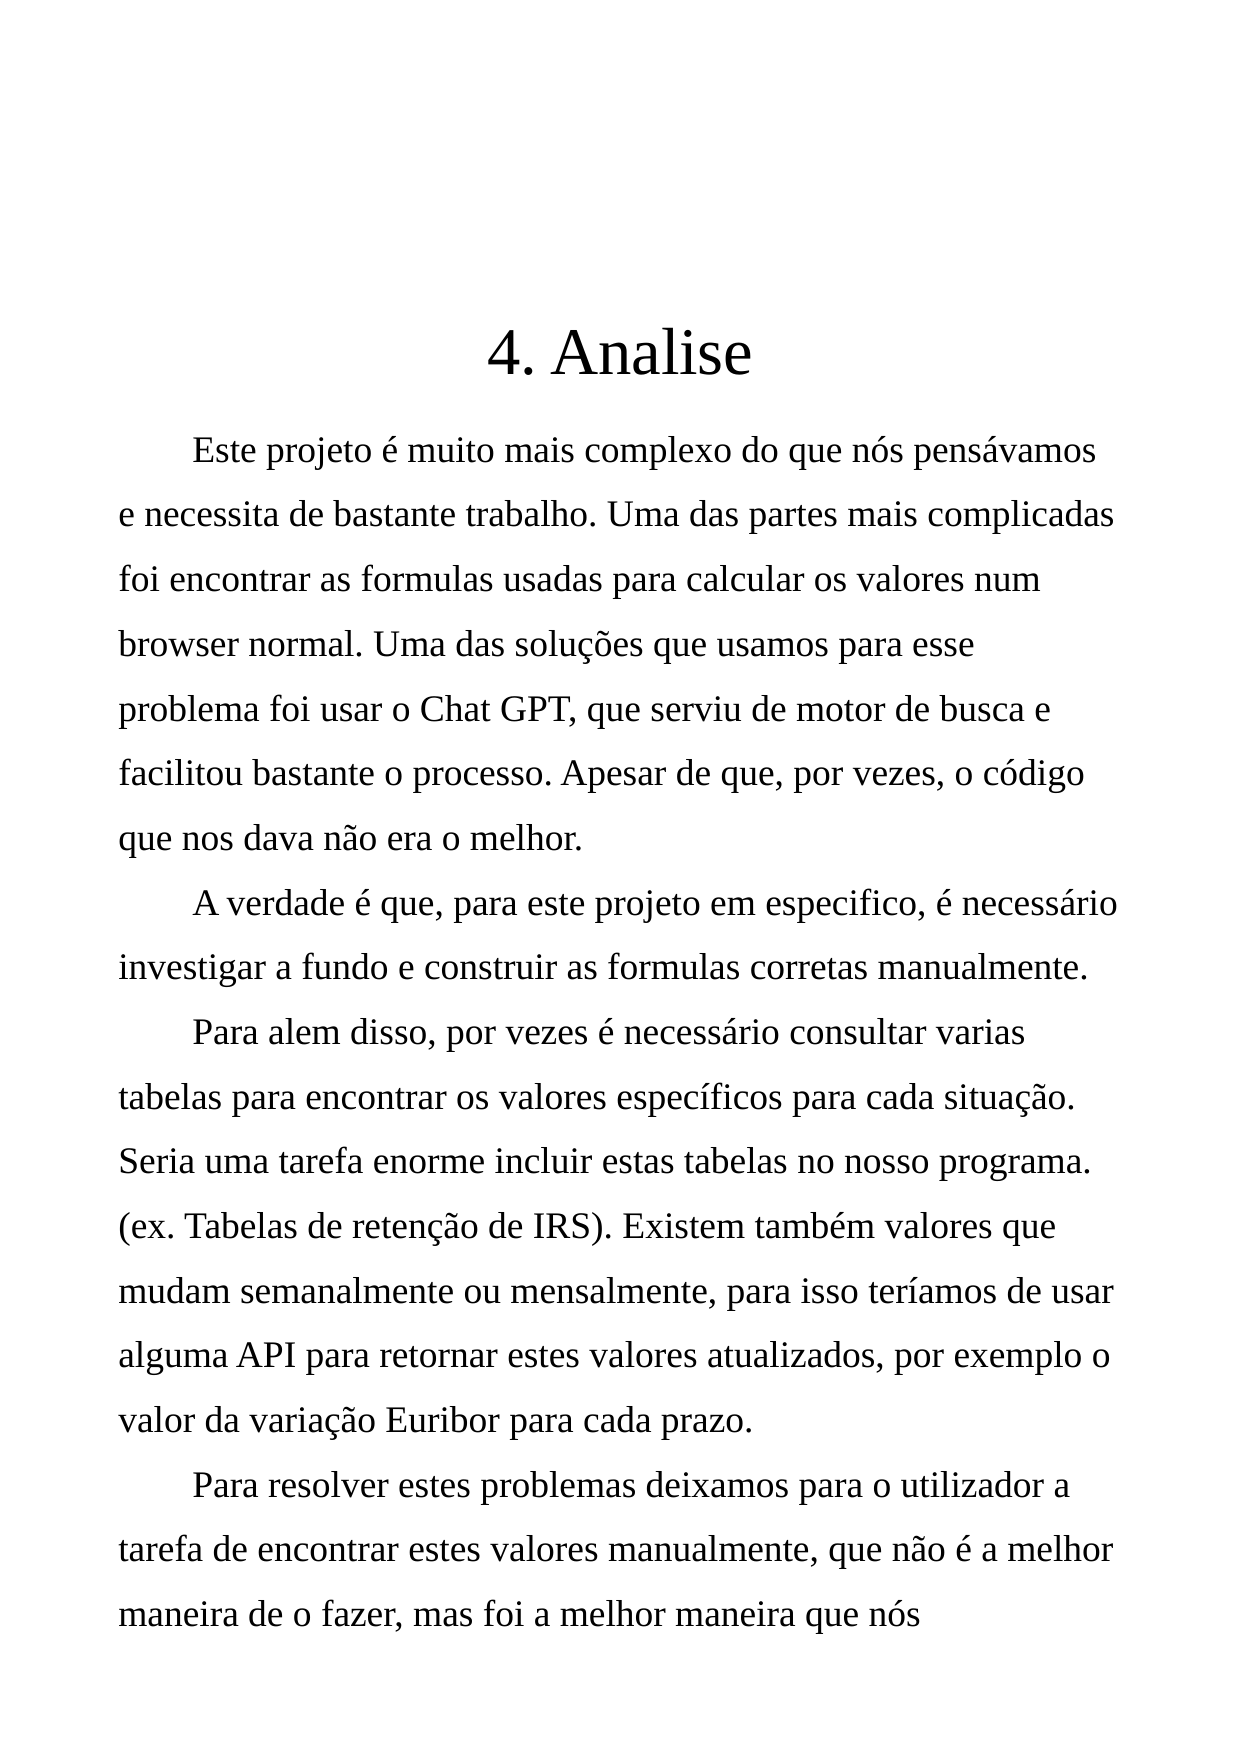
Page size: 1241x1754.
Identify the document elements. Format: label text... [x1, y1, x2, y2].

text 4. Analise [118, 312, 1122, 389]
text Para resolver estes problemas deixamos para o utilizador a tarefa de encontrar estes valores manualmente, que não é a melhor maneira de o fazer, mas foi a melhor maneira que nós [118, 1462, 1122, 1635]
text Este projeto é muito mais complexo do que nós pensávamos e necessita de bastante trabalho. Uma das partes mais complicadas foi encontrar as formulas usadas para calcular os valores num browser normal. Uma das soluções que usamos para esse problema foi usar o Chat GPT, que serviu de motor de busca e facilitou bastante o processo. Apesar de que, por vezes, o código que nos dava não era o melhor. [118, 427, 1122, 858]
text Para alem disso, por vezes é necessário consultar varias tabelas para encontrar os valores específicos para cada situação. Seria uma tarefa enorme incluir estas tabelas no nosso programa. (ex. Tabelas de retenção de IRS). Existem também valores que mudam semanalmente ou mensalmente, para isso teríamos de usar alguma API para retornar estes valores atualizados, por exemplo o valor da variação Euribor para cada prazo. [118, 1009, 1122, 1441]
text A verdade é que, para este projeto em especifico, é necessário investigar a fundo e construir as formulas corretas manualmente. [118, 880, 1122, 988]
